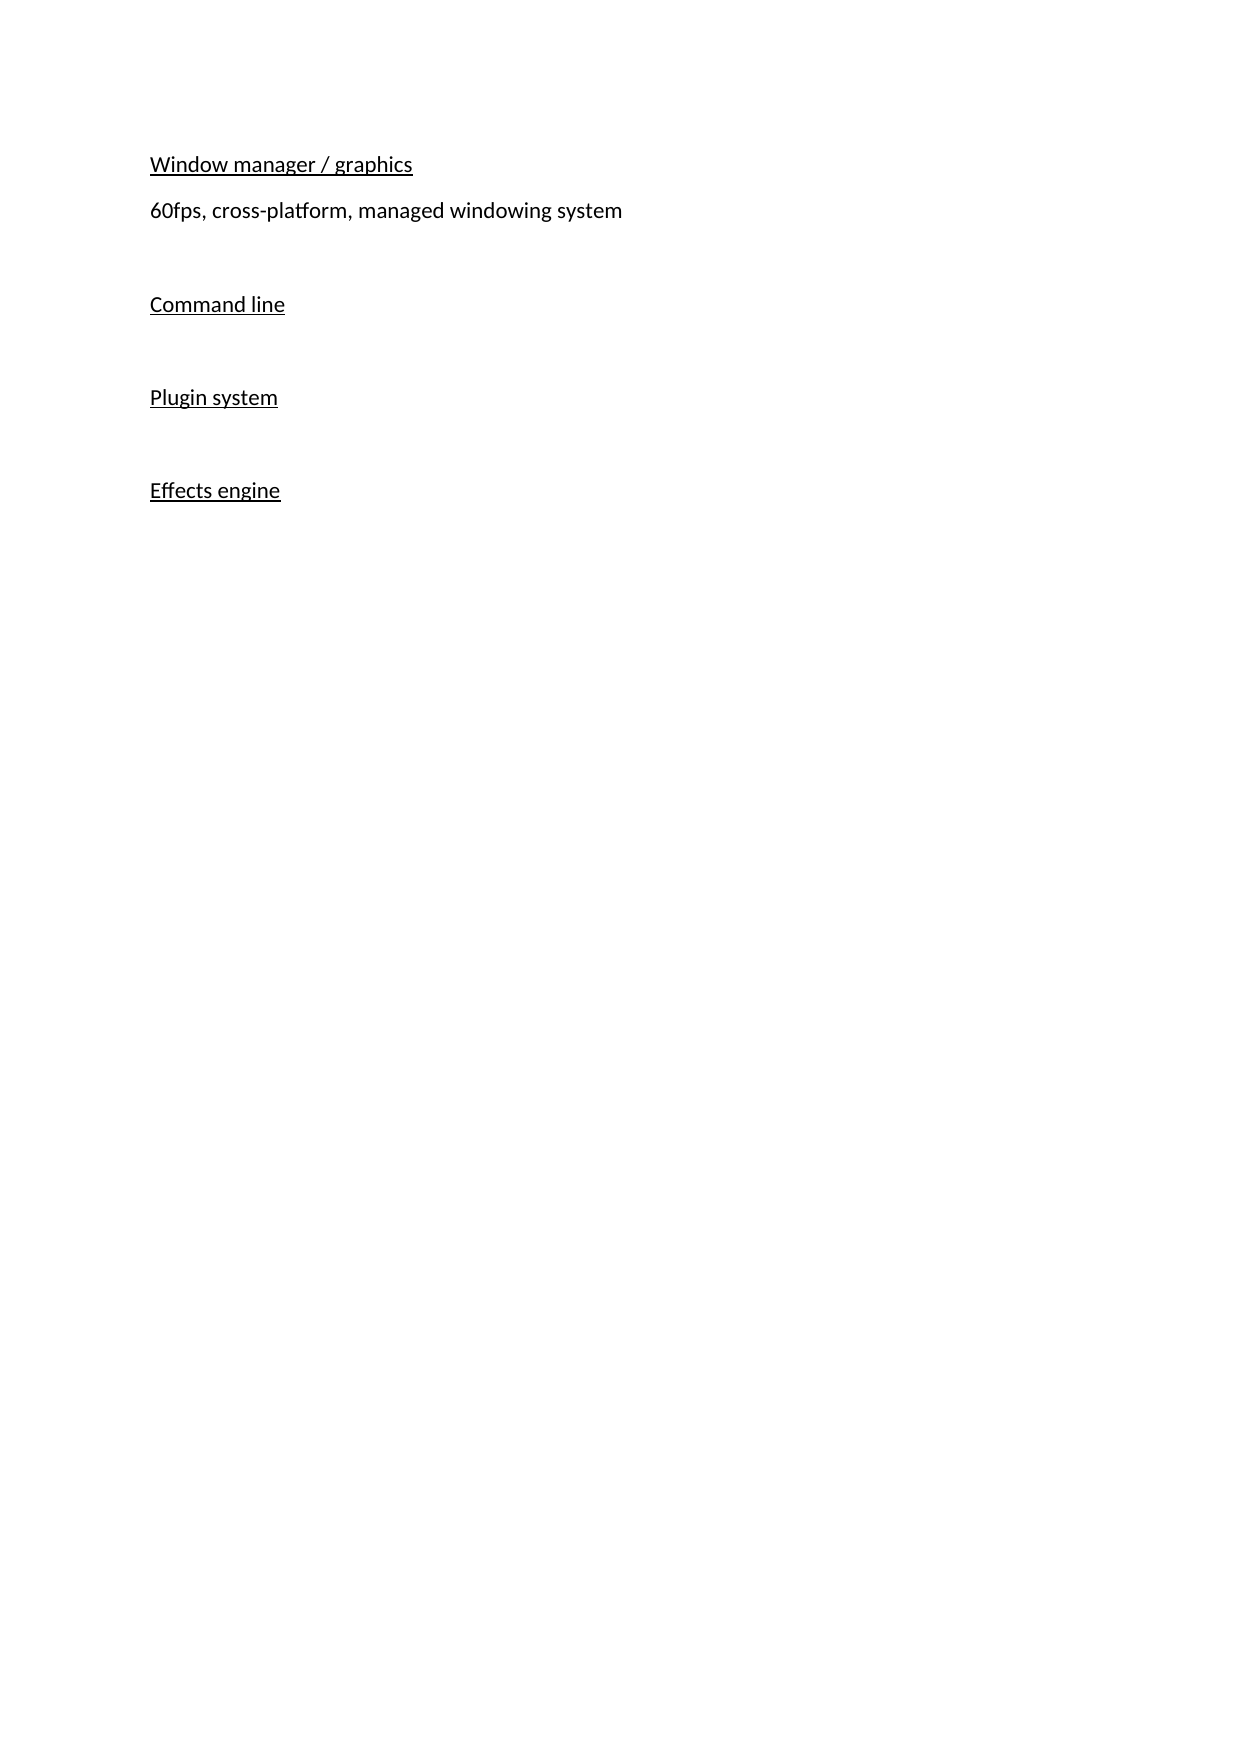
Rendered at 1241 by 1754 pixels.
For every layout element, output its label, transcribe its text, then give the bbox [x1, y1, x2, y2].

text Command line [150, 290, 1090, 318]
text 60fps, cross-platform, managed windowing system [150, 197, 1090, 224]
text Effects engine [150, 476, 1090, 504]
text Plugin system [150, 383, 1090, 411]
text Window manager / graphics [150, 150, 1090, 178]
